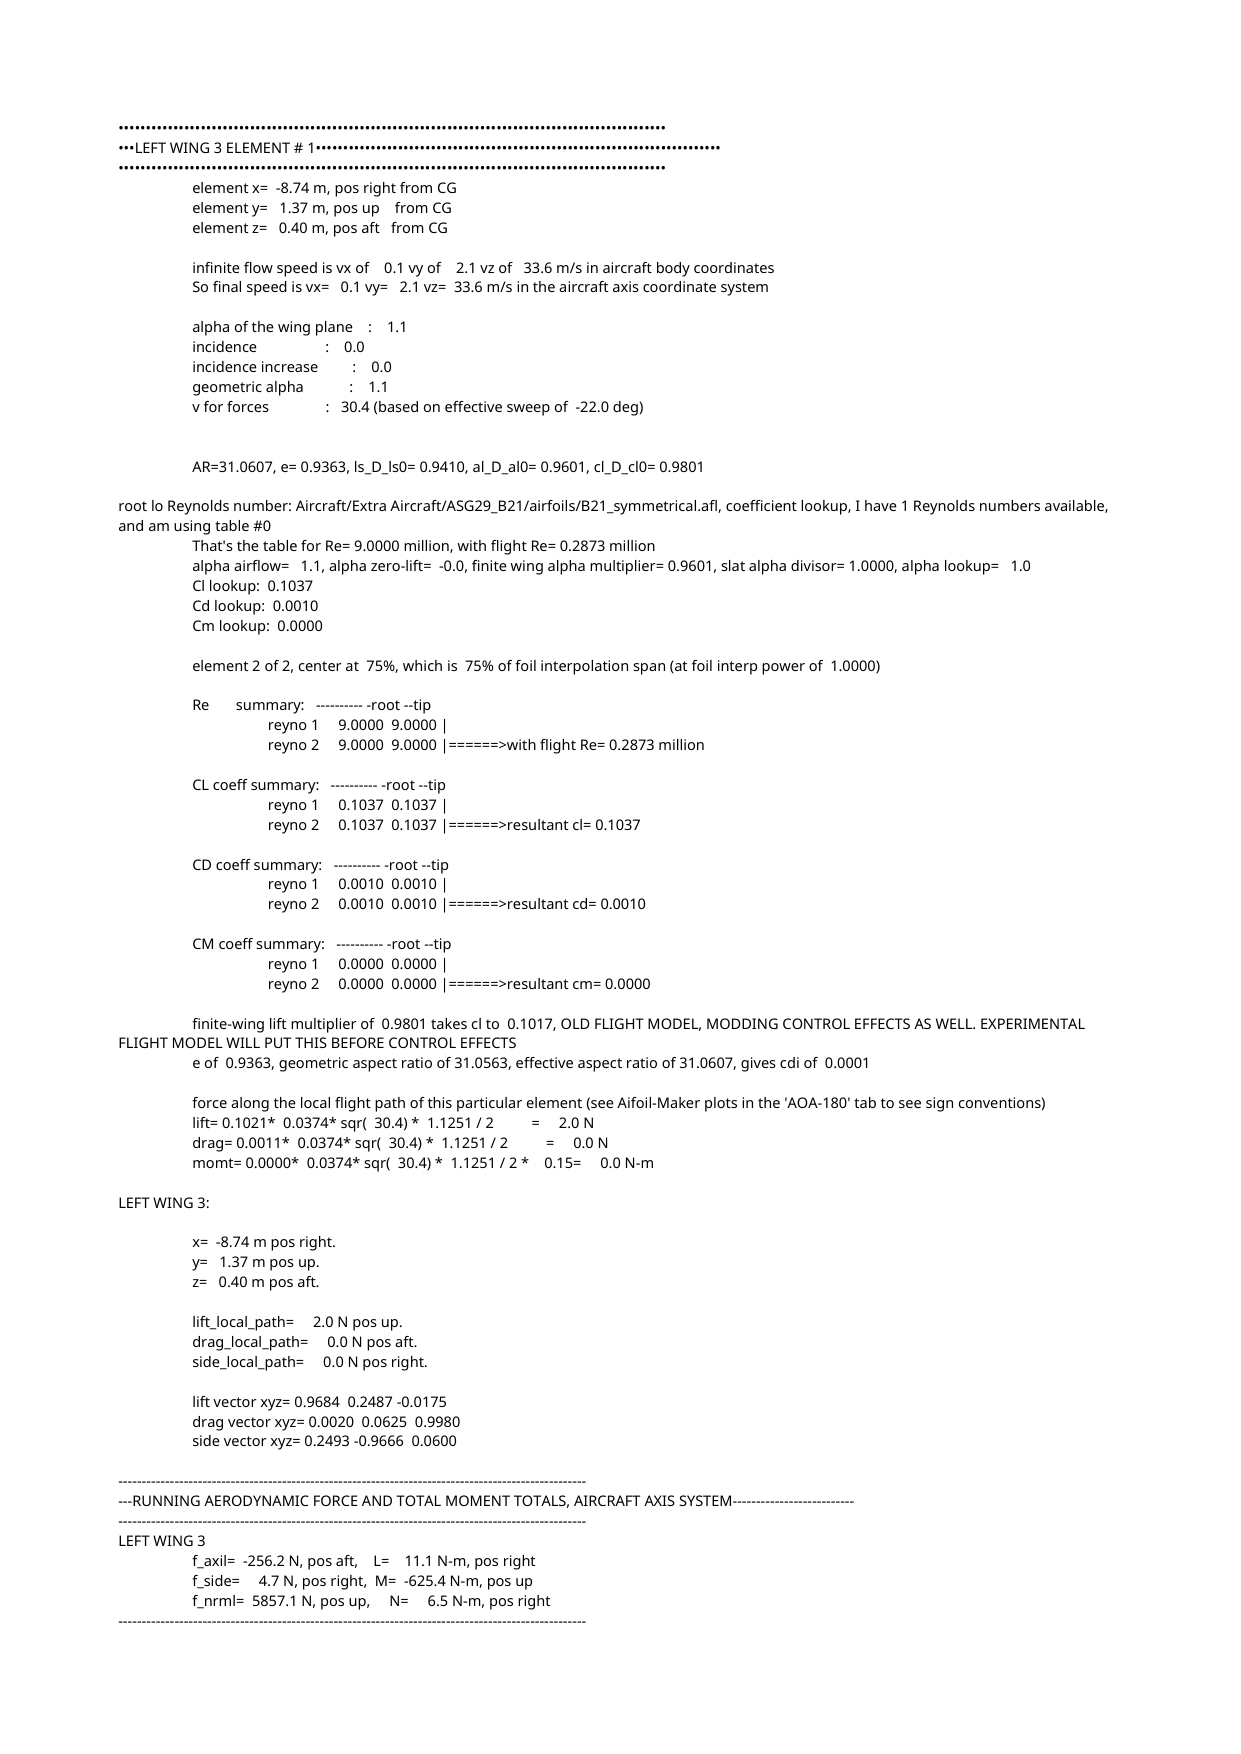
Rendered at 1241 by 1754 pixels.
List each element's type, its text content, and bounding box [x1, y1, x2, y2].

text incidence : 0.0 [118, 337, 1122, 357]
text f_axil= -256.2 N, pos aft, L= 11.1 N-m, pos right [118, 1551, 1122, 1571]
text side vector xyz= 0.2493 -0.9666 0.0600 [118, 1431, 1122, 1451]
text x= -8.74 m pos right. [118, 1232, 1122, 1252]
text finite-wing lift multiplier of 0.9801 takes cl to 0.1017, OLD FLIGHT MODEL, MODDING CONTROL EFFECTS AS WELL. EXPERIMENTAL FLIGHT MODEL WILL PUT THIS BEFORE CONTROL EFFECTS [118, 1013, 1122, 1053]
text reyno 1 0.1037 0.1037 | [118, 794, 1122, 814]
text lift= 0.1021* 0.0374* sqr( 30.4) * 1.1251 / 2 = 2.0 N [118, 1113, 1122, 1133]
text Cd lookup: 0.0010 [118, 596, 1122, 616]
text CM coeff summary: ---------- -root --tip [118, 934, 1122, 954]
text z= 0.40 m pos aft. [118, 1272, 1122, 1292]
text reyno 2 0.0000 0.0000 |======>resultant cm= 0.0000 [118, 974, 1122, 993]
text •••••••••••••••••••••••••••••••••••••••••••••••••••••••••••••••••••••••••••••••••••••••••••••••••••• [118, 158, 1122, 178]
text CD coeff summary: ---------- -root --tip [118, 854, 1122, 874]
text Cl lookup: 0.1037 [118, 576, 1122, 596]
text reyno 1 0.0000 0.0000 | [118, 954, 1122, 974]
text reyno 1 9.0000 9.0000 | [118, 715, 1122, 735]
text ---------------------------------------------------------------------------------------------------- [118, 1471, 1122, 1491]
text element y= 1.37 m, pos up from CG [118, 198, 1122, 218]
text CL coeff summary: ---------- -root --tip [118, 775, 1122, 794]
text root lo Reynolds number: Aircraft/Extra Aircraft/ASG29_B21/airfoils/B21_symmetrical.afl, coefficient lookup, I have 1 Reynolds numbers available, and am using table #0 [118, 496, 1122, 536]
text drag_local_path= 0.0 N pos aft. [118, 1332, 1122, 1352]
text alpha airflow= 1.1, alpha zero-lift= -0.0, finite wing alpha multiplier= 0.9601, slat alpha divisor= 1.0000, alpha lookup= 1.0 [118, 556, 1122, 576]
text side_local_path= 0.0 N pos right. [118, 1352, 1122, 1372]
text ---RUNNING AERODYNAMIC FORCE AND TOTAL MOMENT TOTALS, AIRCRAFT AXIS SYSTEM-------------------------- [118, 1491, 1122, 1511]
text LEFT WING 3 [118, 1531, 1122, 1551]
text lift_local_path= 2.0 N pos up. [118, 1312, 1122, 1332]
text reyno 1 0.0010 0.0010 | [118, 874, 1122, 894]
text reyno 2 9.0000 9.0000 |======>with flight Re= 0.2873 million [118, 735, 1122, 755]
text reyno 2 0.1037 0.1037 |======>resultant cl= 0.1037 [118, 814, 1122, 834]
text drag= 0.0011* 0.0374* sqr( 30.4) * 1.1251 / 2 = 0.0 N [118, 1133, 1122, 1153]
text Re summary: ---------- -root --tip [118, 695, 1122, 715]
text geometric alpha : 1.1 [118, 377, 1122, 397]
text alpha of the wing plane : 1.1 [118, 317, 1122, 337]
text reyno 2 0.0010 0.0010 |======>resultant cd= 0.0010 [118, 894, 1122, 914]
text That's the table for Re= 9.0000 million, with flight Re= 0.2873 million [118, 536, 1122, 556]
text e of 0.9363, geometric aspect ratio of 31.0563, effective aspect ratio of 31.0607, gives cdi of 0.0001 [118, 1053, 1122, 1073]
text v for forces : 30.4 (based on effective sweep of -22.0 deg) [118, 397, 1122, 417]
text So final speed is vx= 0.1 vy= 2.1 vz= 33.6 m/s in the aircraft axis coordinate system [118, 277, 1122, 297]
text y= 1.37 m pos up. [118, 1252, 1122, 1272]
text infinite flow speed is vx of 0.1 vy of 2.1 vz of 33.6 m/s in aircraft body coordinates [118, 257, 1122, 277]
text lift vector xyz= 0.9684 0.2487 -0.0175 [118, 1391, 1122, 1411]
text •••LEFT WING 3 ELEMENT # 1•••••••••••••••••••••••••••••••••••••••••••••••••••••••••••••••••••••••••• [118, 138, 1122, 158]
text •••••••••••••••••••••••••••••••••••••••••••••••••••••••••••••••••••••••••••••••••••••••••••••••••••• [118, 118, 1122, 138]
text Cm lookup: 0.0000 [118, 616, 1122, 635]
text f_side= 4.7 N, pos right, M= -625.4 N-m, pos up [118, 1571, 1122, 1590]
text momt= 0.0000* 0.0374* sqr( 30.4) * 1.1251 / 2 * 0.15= 0.0 N-m [118, 1153, 1122, 1173]
text f_nrml= 5857.1 N, pos up, N= 6.5 N-m, pos right [118, 1590, 1122, 1610]
text element z= 0.40 m, pos aft from CG [118, 218, 1122, 237]
text ---------------------------------------------------------------------------------------------------- [118, 1511, 1122, 1531]
text element x= -8.74 m, pos right from CG [118, 178, 1122, 198]
text LEFT WING 3: [118, 1192, 1122, 1212]
text incidence increase : 0.0 [118, 357, 1122, 377]
text drag vector xyz= 0.0020 0.0625 0.9980 [118, 1411, 1122, 1431]
text ---------------------------------------------------------------------------------------------------- [118, 1610, 1122, 1630]
text element 2 of 2, center at 75%, which is 75% of foil interpolation span (at foil interp power of 1.0000) [118, 655, 1122, 675]
text AR=31.0607, e= 0.9363, ls_D_ls0= 0.9410, al_D_al0= 0.9601, cl_D_cl0= 0.9801 [118, 456, 1122, 476]
text force along the local flight path of this particular element (see Aifoil-Maker plots in the 'AOA-180' tab to see sign conventions) [118, 1093, 1122, 1113]
